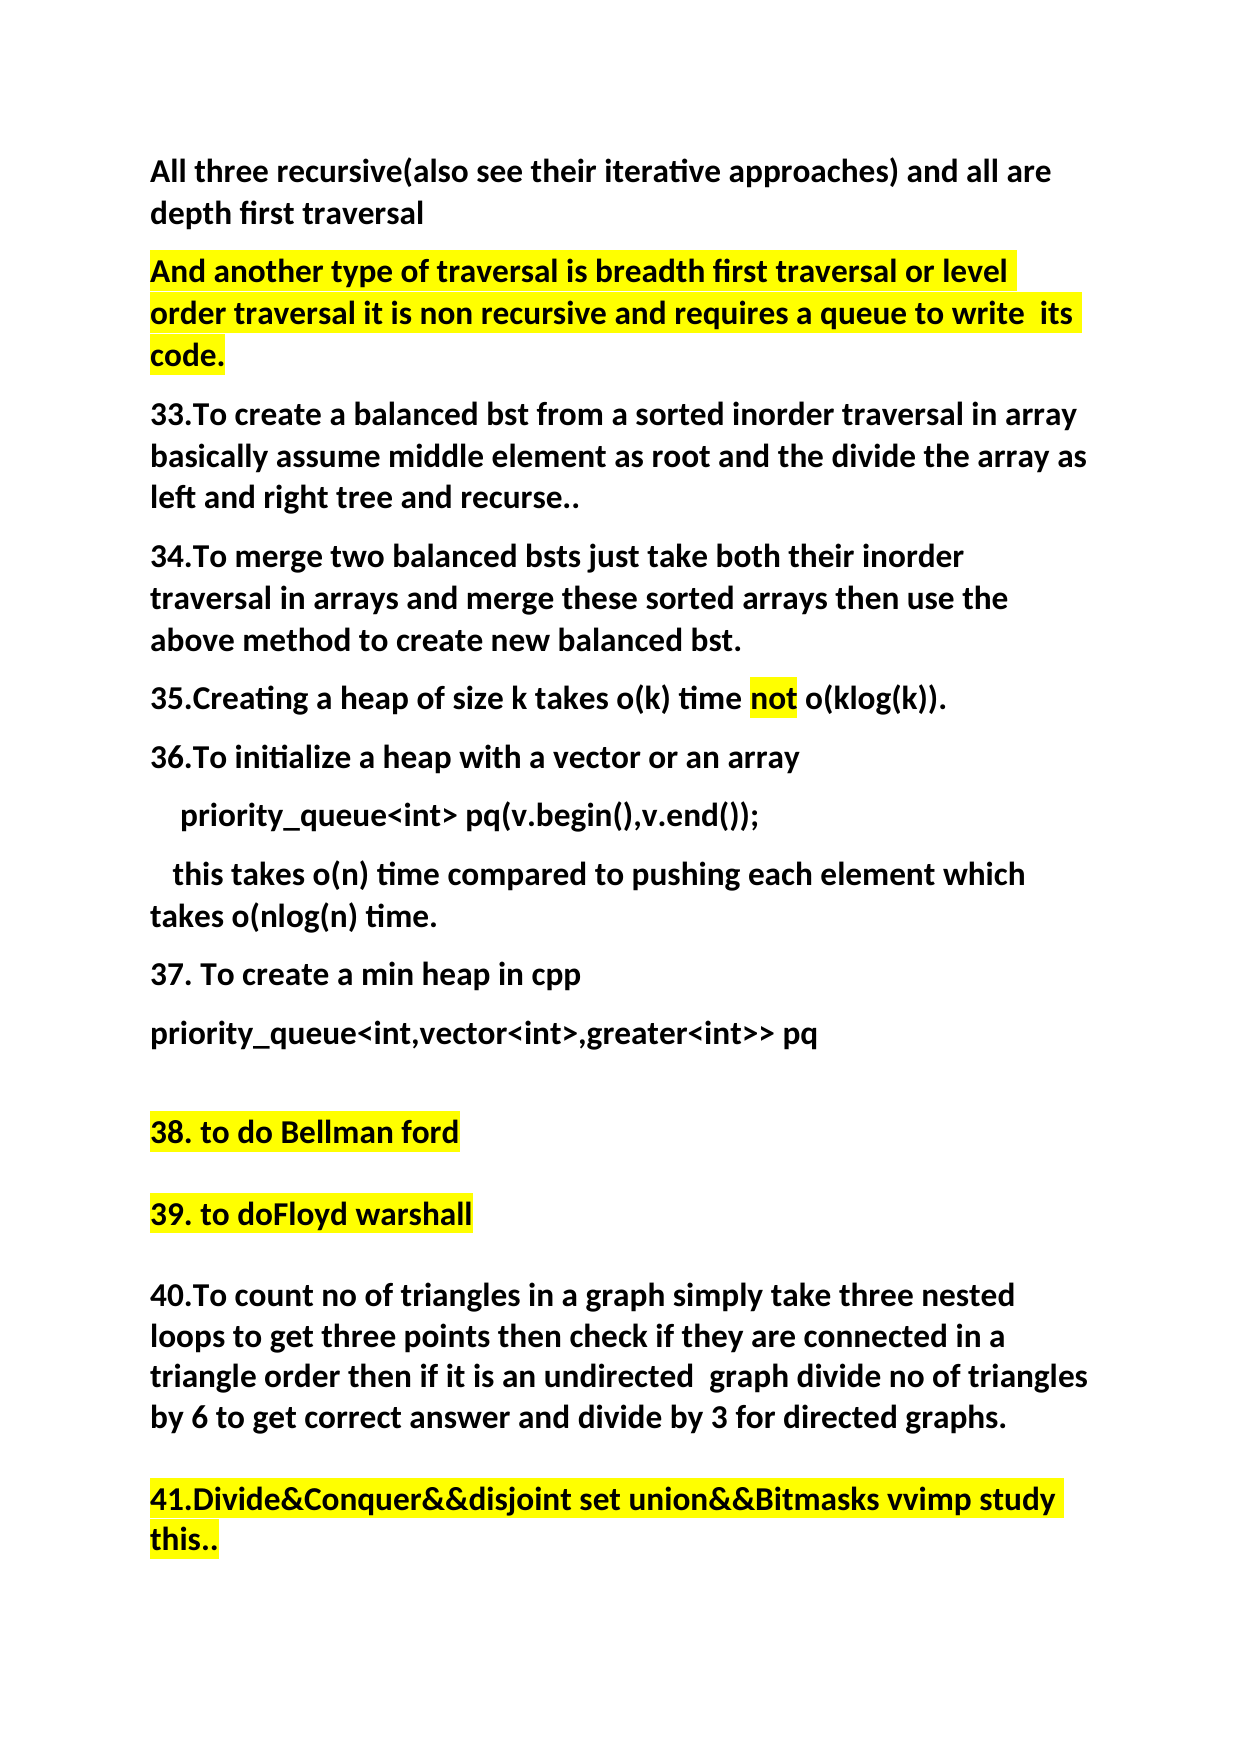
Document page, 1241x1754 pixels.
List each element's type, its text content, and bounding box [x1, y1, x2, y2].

text priority_queue<int,vector<int>,greater<int>> pq [150, 1012, 1090, 1053]
text 35.Creating a heap of size k takes o(k) time not o(klog(k)). [150, 677, 1090, 718]
text 36.To initialize a heap with a vector or an array [150, 736, 1090, 777]
text And another type of traversal is breadth first traversal or level order traversal it is non recursive and requires a queue to write its code. [150, 250, 1090, 375]
text 41.Divide&Conquer&&disjoint set union&&Bitmasks vvimp study this.. [150, 1478, 1090, 1559]
text priority_queue<int> pq(v.begin(),v.end()); [150, 794, 1090, 835]
text this takes o(n) time compared to pushing each element which takes o(nlog(n) time. [150, 853, 1090, 936]
text 38. to do Bellman ford [150, 1111, 1090, 1152]
text 34.To merge two balanced bsts just take both their inorder traversal in arrays and merge these sorted arrays then use the above method to create new balanced bst. [150, 535, 1090, 659]
text 37. To create a min heap in cpp [150, 953, 1090, 994]
text 39. to doFloyd warshall [150, 1193, 1090, 1233]
text 33.To create a balanced bst from a sorted inorder traversal in array basically assume middle element as root and the divide the array as left and right tree and recurse.. [150, 393, 1090, 517]
text All three recursive(also see their iterative approaches) and all are depth first traversal [150, 150, 1090, 233]
text 40.To count no of triangles in a graph simply take three nested loops to get three points then check if they are connected in a triangle order then if it is an undirected graph divide no of triangles by 6 to get correct answer and divide by 3 for directed graphs. [150, 1274, 1090, 1437]
